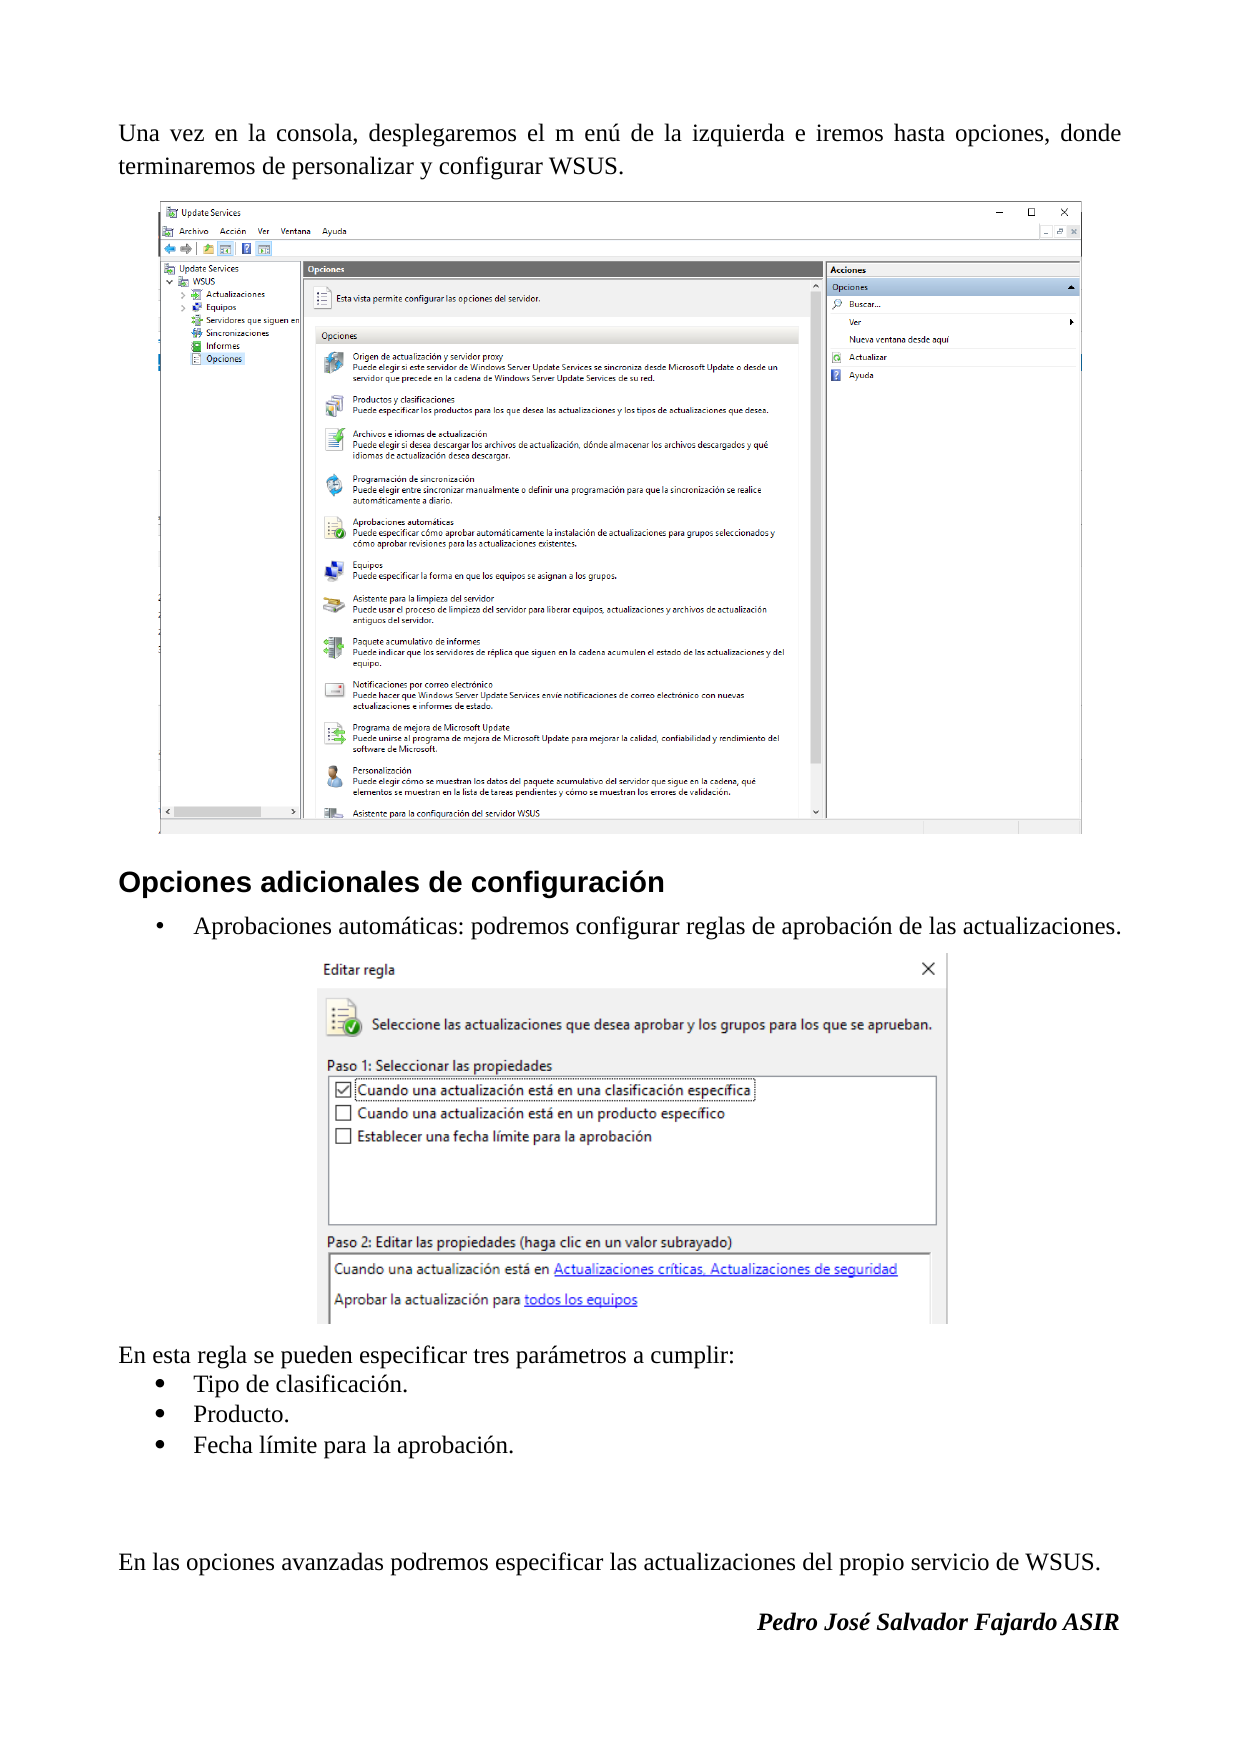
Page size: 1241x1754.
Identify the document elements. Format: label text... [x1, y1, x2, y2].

list Tipo de clasificación. [156, 1369, 1122, 1397]
list Fecha límite para la aprobación. [156, 1430, 1122, 1459]
picture [317, 953, 948, 1324]
text Una vez en la consola, desplegaremos el m enú de la izquierda e iremos hasta opciones, donde terminaremos de personalizar y configurar WSUS. [118, 118, 1122, 180]
subtitle Opciones adicionales de configuración [118, 865, 1122, 899]
text En esta regla se pueden especificar tres parámetros a cumplir: [118, 1340, 1122, 1369]
list Producto. [156, 1399, 1122, 1428]
picture [158, 201, 1082, 834]
text En las opciones avanzadas podremos especificar las actualizaciones del propio servicio de WSUS. [118, 1547, 1122, 1576]
list Aprobaciones automáticas: podremos configurar reglas de aprobación de las actualizaciones. [156, 911, 1122, 940]
